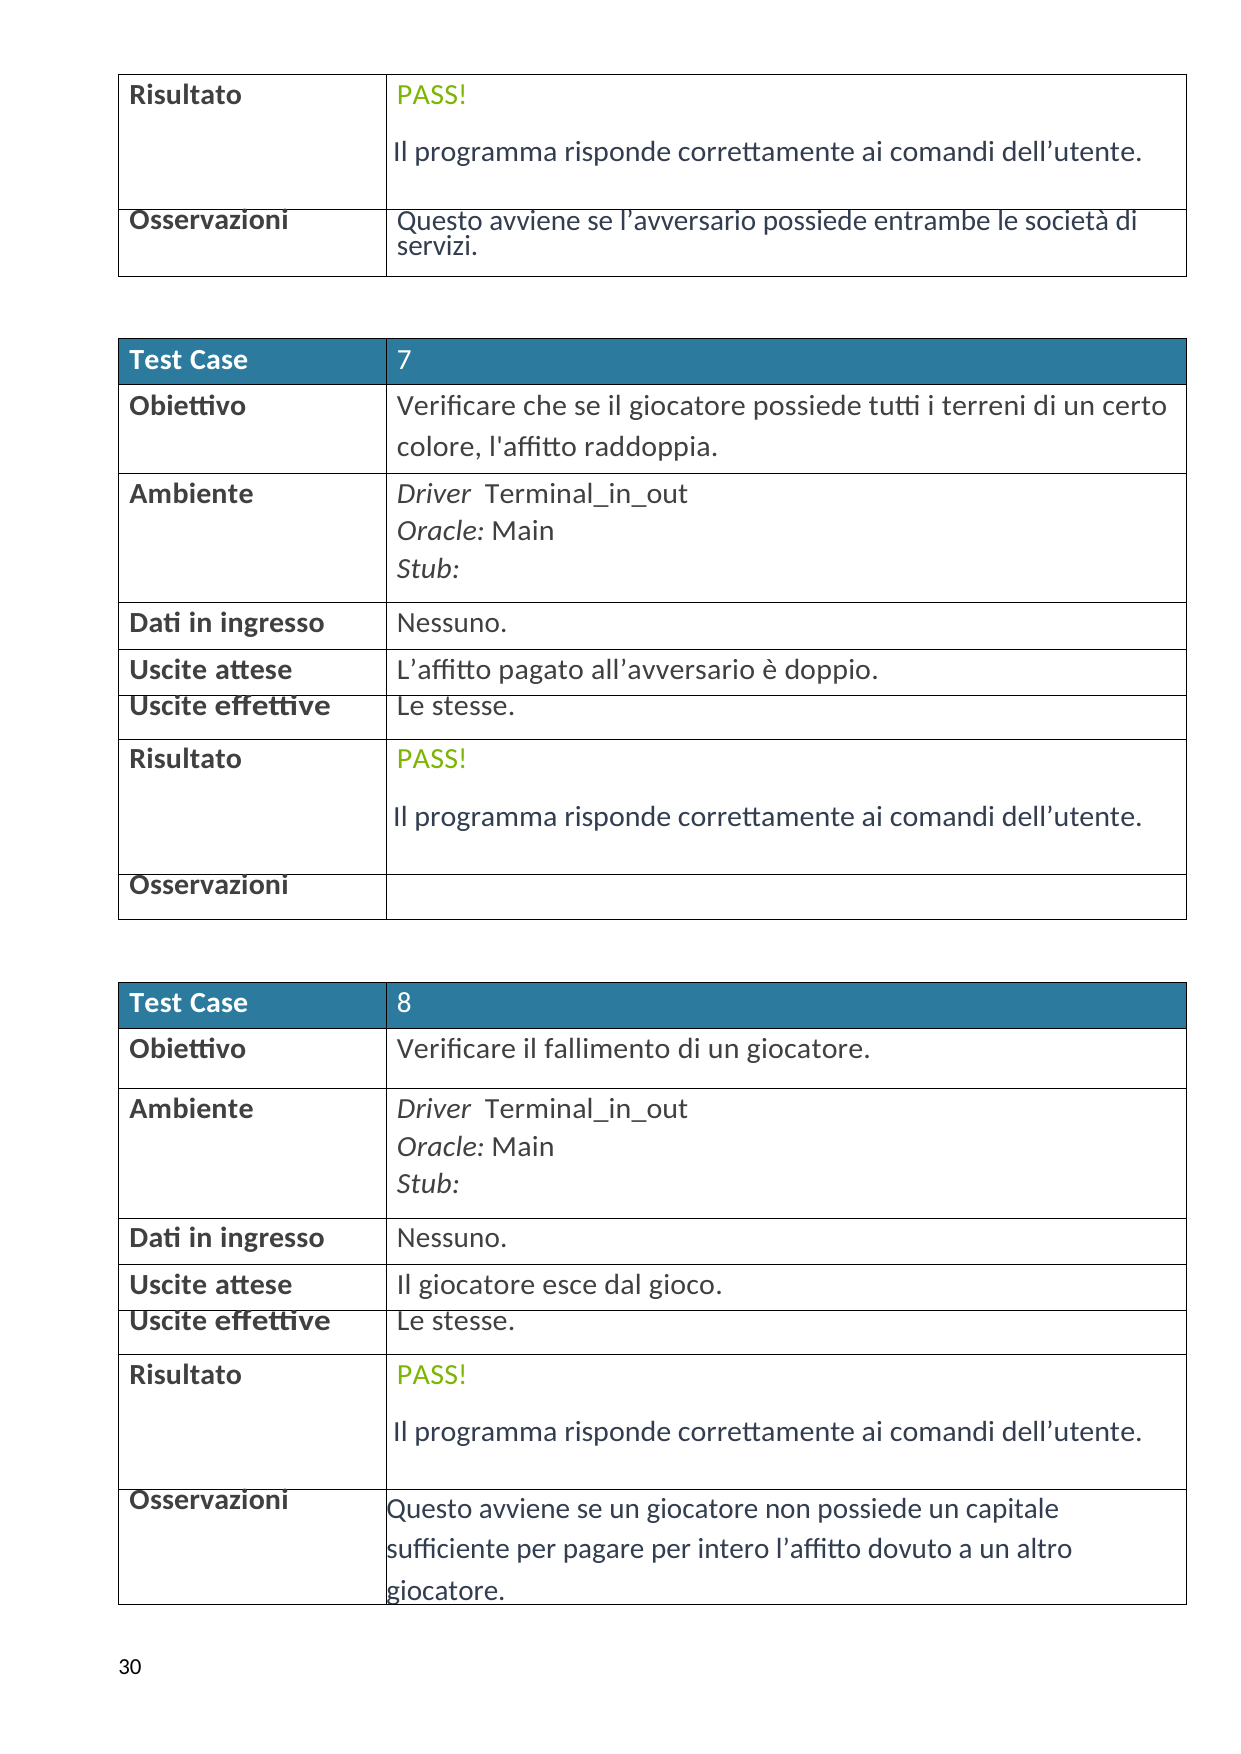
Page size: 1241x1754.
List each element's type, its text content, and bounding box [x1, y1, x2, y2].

table_cell Osservazioni [119, 875, 386, 919]
table_cell L’affitto pagato all’avversario è doppio. [387, 650, 1186, 694]
table_cell Uscite effettive [119, 696, 386, 738]
table_cell Questo avviene se l’avversario possiede entrambe le società di servizi. [387, 210, 1186, 276]
table_cell Obiettivo [119, 1029, 386, 1088]
table_cell Uscite attese [119, 650, 386, 694]
table_cell Il giocatore esce dal gioco. [387, 1265, 1186, 1310]
table_cell Nessuno. [387, 603, 1186, 649]
table_cell Risultato [119, 740, 386, 873]
table_cell Risultato [119, 1355, 386, 1489]
table_cell Driver Terminal_in_out Oracle: Main Stub: [387, 1089, 1186, 1217]
table_cell Osservazioni [119, 1490, 386, 1603]
table_cell Driver Terminal_in_out Oracle: Main Stub: [387, 474, 1186, 602]
table_header Test Case [119, 339, 386, 384]
table_cell Le stesse. [387, 1311, 1186, 1354]
table_cell PASS! Il programma risponde correttamente ai comandi dell’utente. [387, 75, 1186, 209]
table_cell Dati in ingresso [119, 603, 386, 649]
table_cell Uscite effettive [119, 1311, 386, 1354]
table_cell Ambiente [119, 1089, 386, 1217]
table_cell Risultato [119, 75, 386, 209]
table_header 7 [387, 339, 1186, 384]
table_cell Le stesse. [387, 696, 1186, 738]
table_cell Verificare che se il giocatore possiede tutti i terreni di un certo colore, l'affitto raddoppia. [387, 385, 1186, 473]
table_cell Verificare il fallimento di un giocatore. [387, 1029, 1186, 1088]
table_cell Ambiente [119, 474, 386, 602]
table_cell [387, 875, 1186, 919]
table_cell Nessuno. [387, 1219, 1186, 1264]
table_header Test Case [119, 983, 386, 1028]
table_header 8 [387, 983, 1186, 1028]
table_cell PASS! Il programma risponde correttamente ai comandi dell’utente. [387, 740, 1186, 873]
table_cell PASS! Il programma risponde correttamente ai comandi dell’utente. [387, 1355, 1186, 1489]
table_cell Questo avviene se un giocatore non possiede un capitale sufficiente per pagare per intero l’affitto dovuto a un altro giocatore. [387, 1490, 1186, 1603]
table_cell Obiettivo [119, 385, 386, 473]
table_cell Osservazioni [119, 210, 386, 276]
table_cell Uscite attese [119, 1265, 386, 1310]
table_cell Dati in ingresso [119, 1219, 386, 1264]
